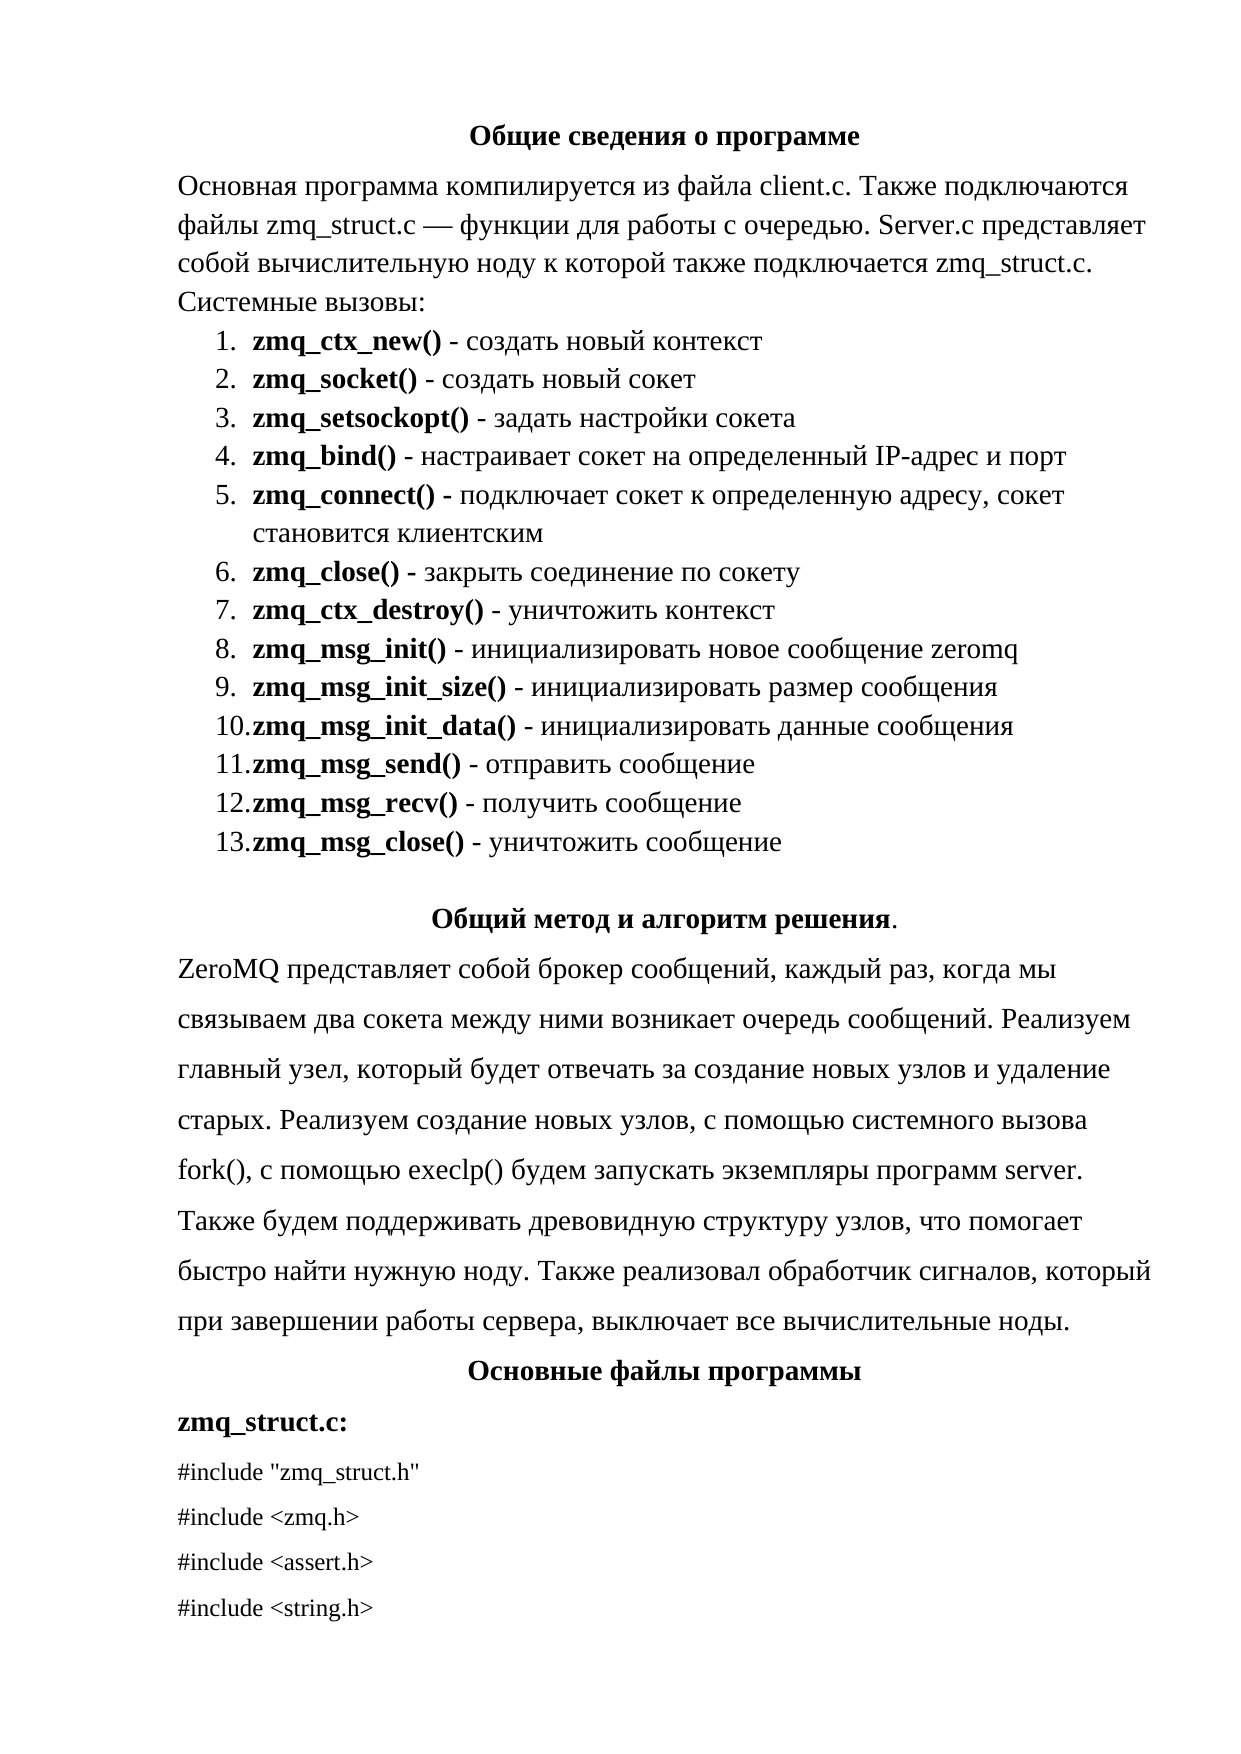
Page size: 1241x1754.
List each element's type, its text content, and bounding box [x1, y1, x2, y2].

list zmq_ctx_new() - создать новый контекст [215, 323, 1152, 356]
list zmq_setsockopt() - задать настройки сокета [215, 400, 1152, 433]
list zmq_msg_init_data() - инициализировать данные сообщения [215, 708, 1152, 742]
list zmq_msg_init() - инициализировать новое сообщение zeromq [215, 631, 1152, 664]
text Основные файлы программы [177, 1353, 1152, 1387]
list zmq_msg_init_size() - инициализировать размер сообщения [215, 669, 1152, 703]
text ZeroMQ представляет собой брокер сообщений, каждый раз, когда мы связываем два сокета между ними возникает очередь сообщений. Реализуем главный узел, который будет отвечать за создание новых узлов и удаление старых. Реализуем создание новых узлов, с помощью системного вызова fork(), с помощью execlp() будем запускать экземпляры программ server. Также будем поддерживать древовидную структуру узлов, что помогает быстро найти нужную ноду. Также реализовал обработчик сигналов, который при завершении работы сервера, выключает все вычислительные ноды. [177, 951, 1152, 1337]
text #include "zmq_struct.h" [177, 1457, 1152, 1485]
text Общий метод и алгоритм решения. [177, 901, 1152, 934]
text #include <assert.h> [177, 1547, 1152, 1576]
text #include <zmq.h> [177, 1502, 1152, 1531]
list zmq_msg_recv() - получить сообщение [215, 785, 1152, 819]
text Основная программа компилируется из файла client.c. Также подключаются файлы zmq_struct.c — функции для работы с очередью. Server.c представляет собой вычислительную ноду к которой также подключается zmq_struct.c. [177, 168, 1152, 279]
text Системные вызовы: [177, 284, 1152, 318]
text #include <string.h> [177, 1593, 1152, 1622]
list zmq_close() - закрыть соединение по сокету [215, 554, 1152, 587]
list zmq_connect() - подключает сокет к определенную адресу, сокет становится клиентским [215, 477, 1152, 549]
list zmq_msg_send() - отправить сообщение [215, 747, 1152, 780]
list zmq_ctx_destroy() - уничтожить контекст [215, 592, 1152, 626]
list zmq_bind() - настраивает сокет на определенный IP-адрес и порт [215, 438, 1152, 472]
text zmq_struct.c: [177, 1404, 1152, 1437]
text Общие сведения о программе [177, 118, 1152, 152]
list zmq_msg_close() - уничтожить сообщение [215, 824, 1152, 857]
list zmq_socket() - создать новый сокет [215, 361, 1152, 395]
